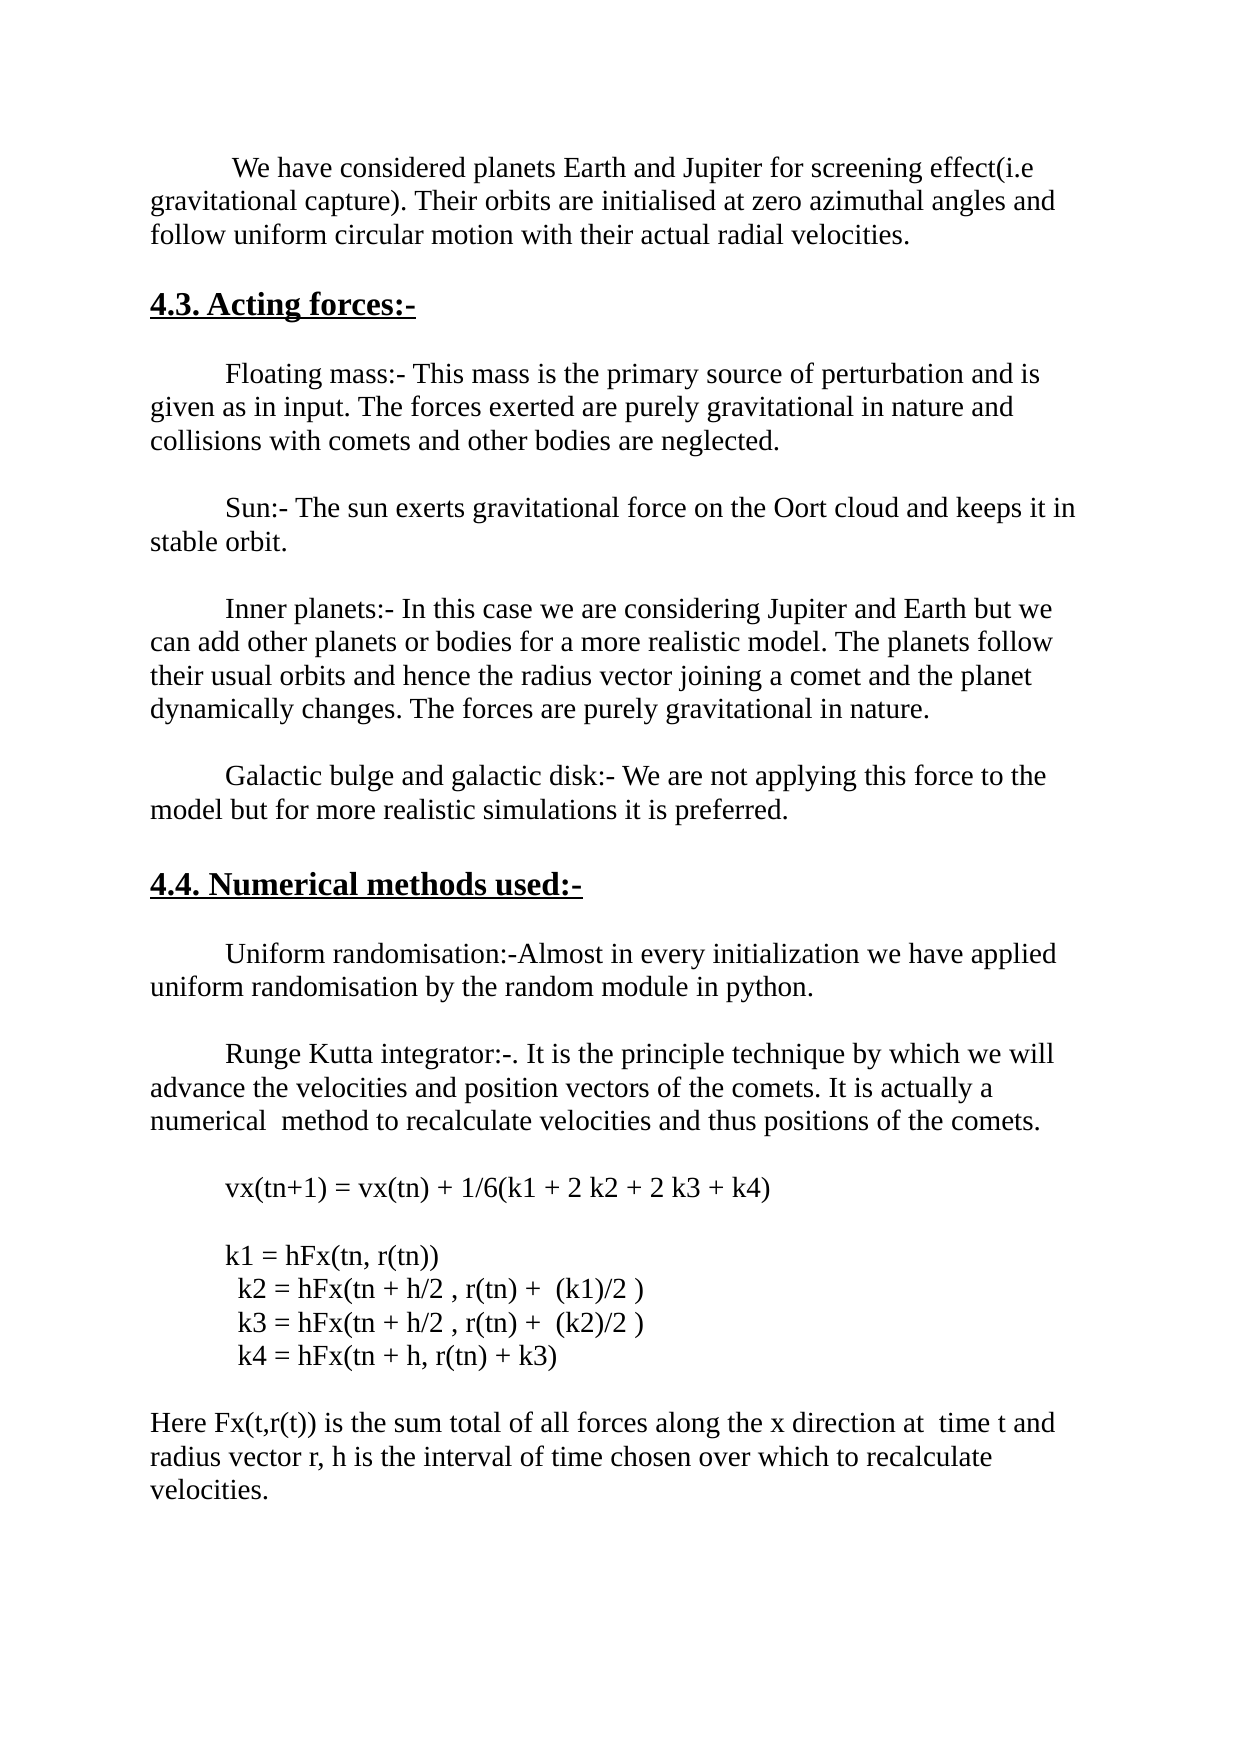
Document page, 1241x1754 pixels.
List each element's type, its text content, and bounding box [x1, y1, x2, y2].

text Floating mass:- This mass is the primary source of perturbation and is given as in input. The forces exerted are purely gravitational in nature and collisions with comets and other bodies are neglected. [150, 356, 1090, 457]
text k1 = hFx(tn, r(tn)) [150, 1238, 1090, 1271]
text Runge Kutta integrator:-. It is the principle technique by which we will advance the velocities and position vectors of the comets. It is actually a numerical method to recalculate velocities and thus positions of the comets. [150, 1036, 1090, 1137]
text k4 = hFx(tn + h, r(tn) + k3) [150, 1338, 1090, 1372]
text Uniform randomisation:-Almost in every initialization we have applied uniform randomisation by the random module in python. [150, 936, 1090, 1003]
text k2 = hFx(tn + h/2 , r(tn) + (k1)/2 ) [150, 1271, 1090, 1305]
text Sun:- The sun exerts gravitational force on the Oort cloud and keeps it in stable orbit. [150, 490, 1090, 557]
text vx(tn+1) = vx(tn) + 1/6(k1 + 2 k2 + 2 k3 + k4) [150, 1171, 1090, 1204]
text 4.4. Numerical methods used:- [150, 864, 1090, 902]
text k3 = hFx(tn + h/2 , r(tn) + (k2)/2 ) [150, 1305, 1090, 1338]
text 4.3. Acting forces:- [150, 284, 1090, 322]
text Galactic bulge and galactic disk:- We are not applying this force to the model but for more realistic simulations it is preferred. [150, 758, 1090, 826]
text Here Fx(t,r(t)) is the sum total of all forces along the x direction at time t and radius vector r, h is the interval of time chosen over which to recalculate velocities. [150, 1405, 1090, 1506]
text Inner planets:- In this case we are considering Jupiter and Earth but we can add other planets or bodies for a more realistic model. The planets follow their usual orbits and hence the radius vector joining a comet and the planet dynamically changes. The forces are purely gravitational in nature. [150, 591, 1090, 725]
text We have considered planets Earth and Jupiter for screening effect(i.e gravitational capture). Their orbits are initialised at zero azimuthal angles and follow uniform circular motion with their actual radial velocities. [150, 150, 1090, 251]
